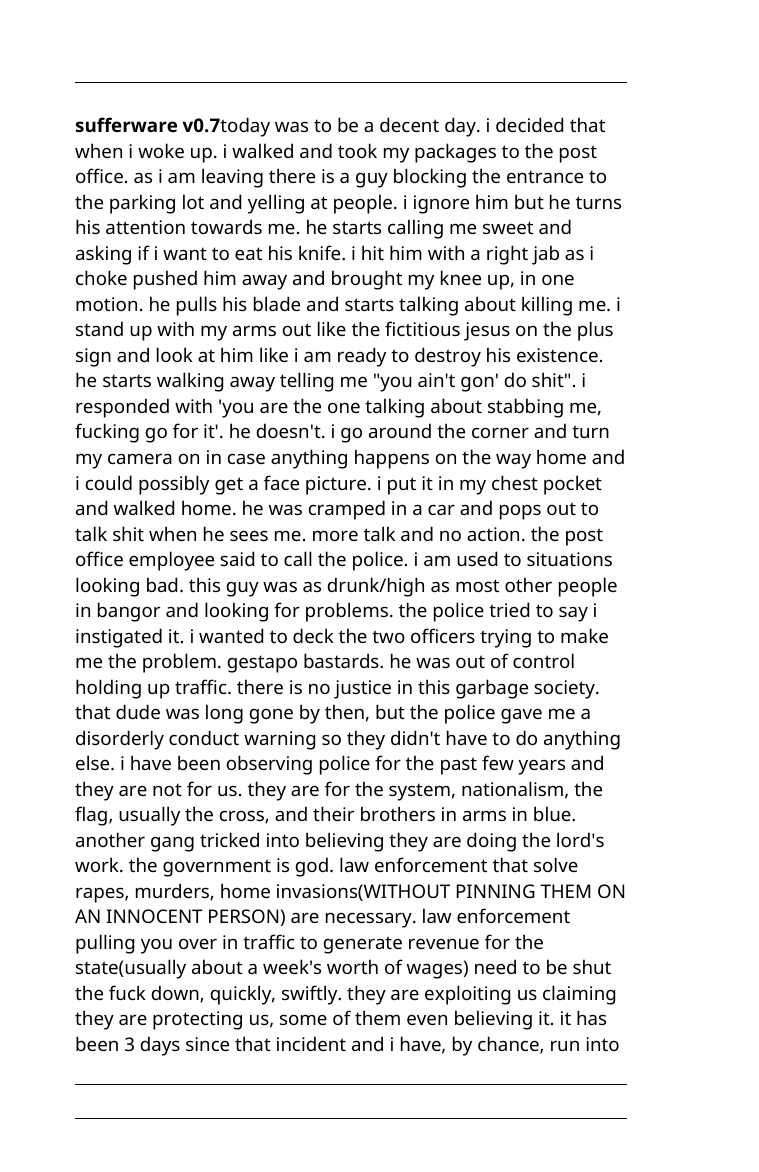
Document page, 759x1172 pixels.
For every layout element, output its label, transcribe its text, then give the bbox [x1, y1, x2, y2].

text sufferware v0.7today was to be a decent day. i decided that when i woke up. i walked and took my packages to the post office. as i am leaving there is a guy blocking the entrance to the parking lot and yelling at people. i ignore him but he turns his attention towards me. he starts calling me sweet and asking if i want to eat his knife. i hit him with a right jab as i choke pushed him away and brought my knee up, in one motion. he pulls his blade and starts talking about killing me. i stand up with my arms out like the fictitious jesus on the plus sign and look at him like i am ready to destroy his existence. he starts walking away telling me "you ain't gon' do shit". i responded with 'you are the one talking about stabbing me, fucking go for it'. he doesn't. i go around the corner and turn my camera on in case anything happens on the way home and i could possibly get a face picture. i put it in my chest pocket and walked home. he was cramped in a car and pops out to talk shit when he sees me. more talk and no action. the post office employee said to call the police. i am used to situations looking bad. this guy was as drunk/high as most other people in bangor and looking for problems. the police tried to say i instigated it. i wanted to deck the two officers trying to make me the problem. gestapo bastards. he was out of control holding up traffic. there is no justice in this garbage society. that dude was long gone by then, but the police gave me a disorderly conduct warning so they didn't have to do anything else. i have been observing police for the past few years and they are not for us. they are for the system, nationalism, the flag, usually the cross, and their brothers in arms in blue. another gang tricked into believing they are doing the lord's work. the government is god. law enforcement that solve rapes, murders, home invasions(WITHOUT PINNING THEM ON AN INNOCENT PERSON) are necessary. law enforcement pulling you over in traffic to generate revenue for the state(usually about a week's worth of wages) need to be shut the fuck down, quickly, swiftly. they are exploiting us claiming they are protecting us, some of them even believing it. it has been 3 days since that incident and i have, by chance, run into [75, 112, 627, 1057]
